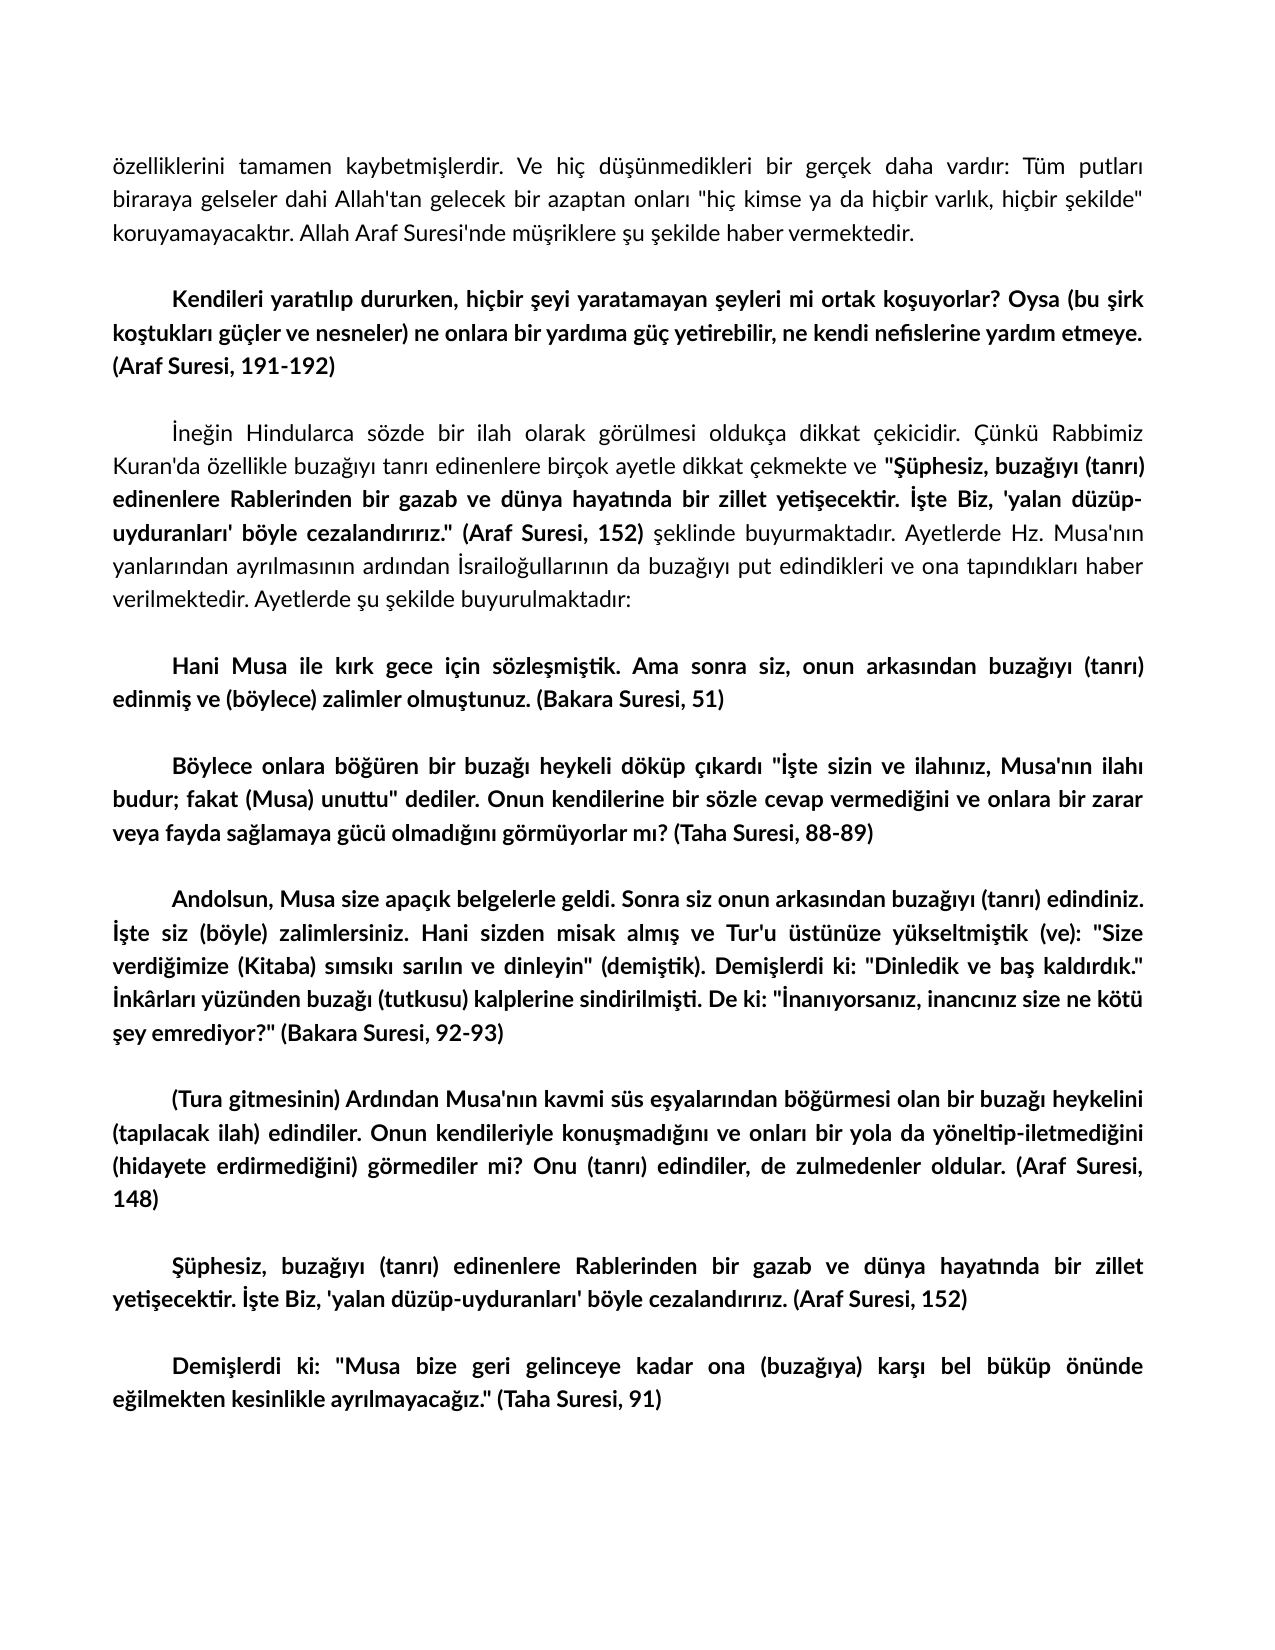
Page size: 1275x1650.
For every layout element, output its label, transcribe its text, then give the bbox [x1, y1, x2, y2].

text Böylece onlara böğüren bir buzağı heykeli döküp çıkardı "İşte sizin ve ilahınız, Musa'nın ilahı budur; fakat (Musa) unuttu" dediler. Onun kendilerine bir sözle cevap vermediğini ve onlara bir zarar veya fayda sağlamaya gücü olmadığını görmüyorlar mı? (Taha Suresi, 88-89) [112, 748, 1145, 848]
text özelliklerini tamamen kaybetmişlerdir. Ve hiç düşünmedikleri bir gerçek daha vardır: Tüm putları biraraya gelseler dahi Allah'tan gelecek bir azaptan onları "hiç kimse ya da hiçbir varlık, hiçbir şekilde" koruyamayacaktır. Allah Araf Suresi'nde müşriklere şu şekilde haber vermektedir. [112, 148, 1145, 248]
text (Tura gitmesinin) Ardından Musa'nın kavmi süs eşyalarından böğürmesi olan bir buzağı heykelini (tapılacak ilah) edindiler. Onun kendileriyle konuşmadığını ve onları bir yola da yöneltip-iletmediğini (hidayete erdirmediğini) görmediler mi? Onu (tanrı) edindiler, de zulmedenler oldular. (Araf Suresi, 148) [112, 1081, 1145, 1214]
text Kendileri yaratılıp dururken, hiçbir şeyi yaratamayan şeyleri mi ortak koşuyorlar? Oysa (bu şirk koştukları güçler ve nesneler) ne onlara bir yardıma güç yetirebilir, ne kendi nefislerine yardım etmeye. (Araf Suresi, 191-192) [112, 281, 1145, 381]
text Hani Musa ile kırk gece için sözleşmiştik. Ama sonra siz, onun arkasından buzağıyı (tanrı) edinmiş ve (böylece) zalimler olmuştunuz. (Bakara Suresi, 51) [112, 648, 1145, 714]
text Andolsun, Musa size apaçık belgelerle geldi. Sonra siz onun arkasından buzağıyı (tanrı) edindiniz. İşte siz (böyle) zalimlersiniz. Hani sizden misak almış ve Tur'u üstünüze yükseltmiştik (ve): "Size verdiğimize (Kitaba) sımsıkı sarılın ve dinleyin" (demiştik). Demişlerdi ki: "Dinledik ve baş kaldırdık." İnkârları yüzünden buzağı (tutkusu) kalplerine sindirilmişti. De ki: "İnanıyorsanız, inancınız size ne kötü şey emrediyor?" (Bakara Suresi, 92-93) [112, 881, 1145, 1048]
text İneğin Hindularca sözde bir ilah olarak görülmesi oldukça dikkat çekicidir. Çünkü Rabbimiz Kuran'da özellikle buzağıyı tanrı edinenlere birçok ayetle dikkat çekmekte ve "Şüphesiz, buzağıyı (tanrı) edinenlere Rablerinden bir gazab ve dünya hayatında bir zillet yetişecektir. İşte Biz, 'yalan düzüp-uyduranları' böyle cezalandırırız." (Araf Suresi, 152) şeklinde buyurmaktadır. Ayetlerde Hz. Musa'nın yanlarından ayrılmasının ardından İsrailoğullarının da buzağıyı put edindikleri ve ona tapındıkları haber verilmektedir. Ayetlerde şu şekilde buyurulmaktadır: [112, 414, 1145, 614]
text Demişlerdi ki: "Musa bize geri gelinceye kadar ona (buzağıya) karşı bel büküp önünde eğilmekten kesinlikle ayrılmayacağız." (Taha Suresi, 91) [112, 1348, 1145, 1414]
text Şüphesiz, buzağıyı (tanrı) edinenlere Rablerinden bir gazab ve dünya hayatında bir zillet yetişecektir. İşte Biz, 'yalan düzüp-uyduranları' böyle cezalandırırız. (Araf Suresi, 152) [112, 1248, 1145, 1314]
